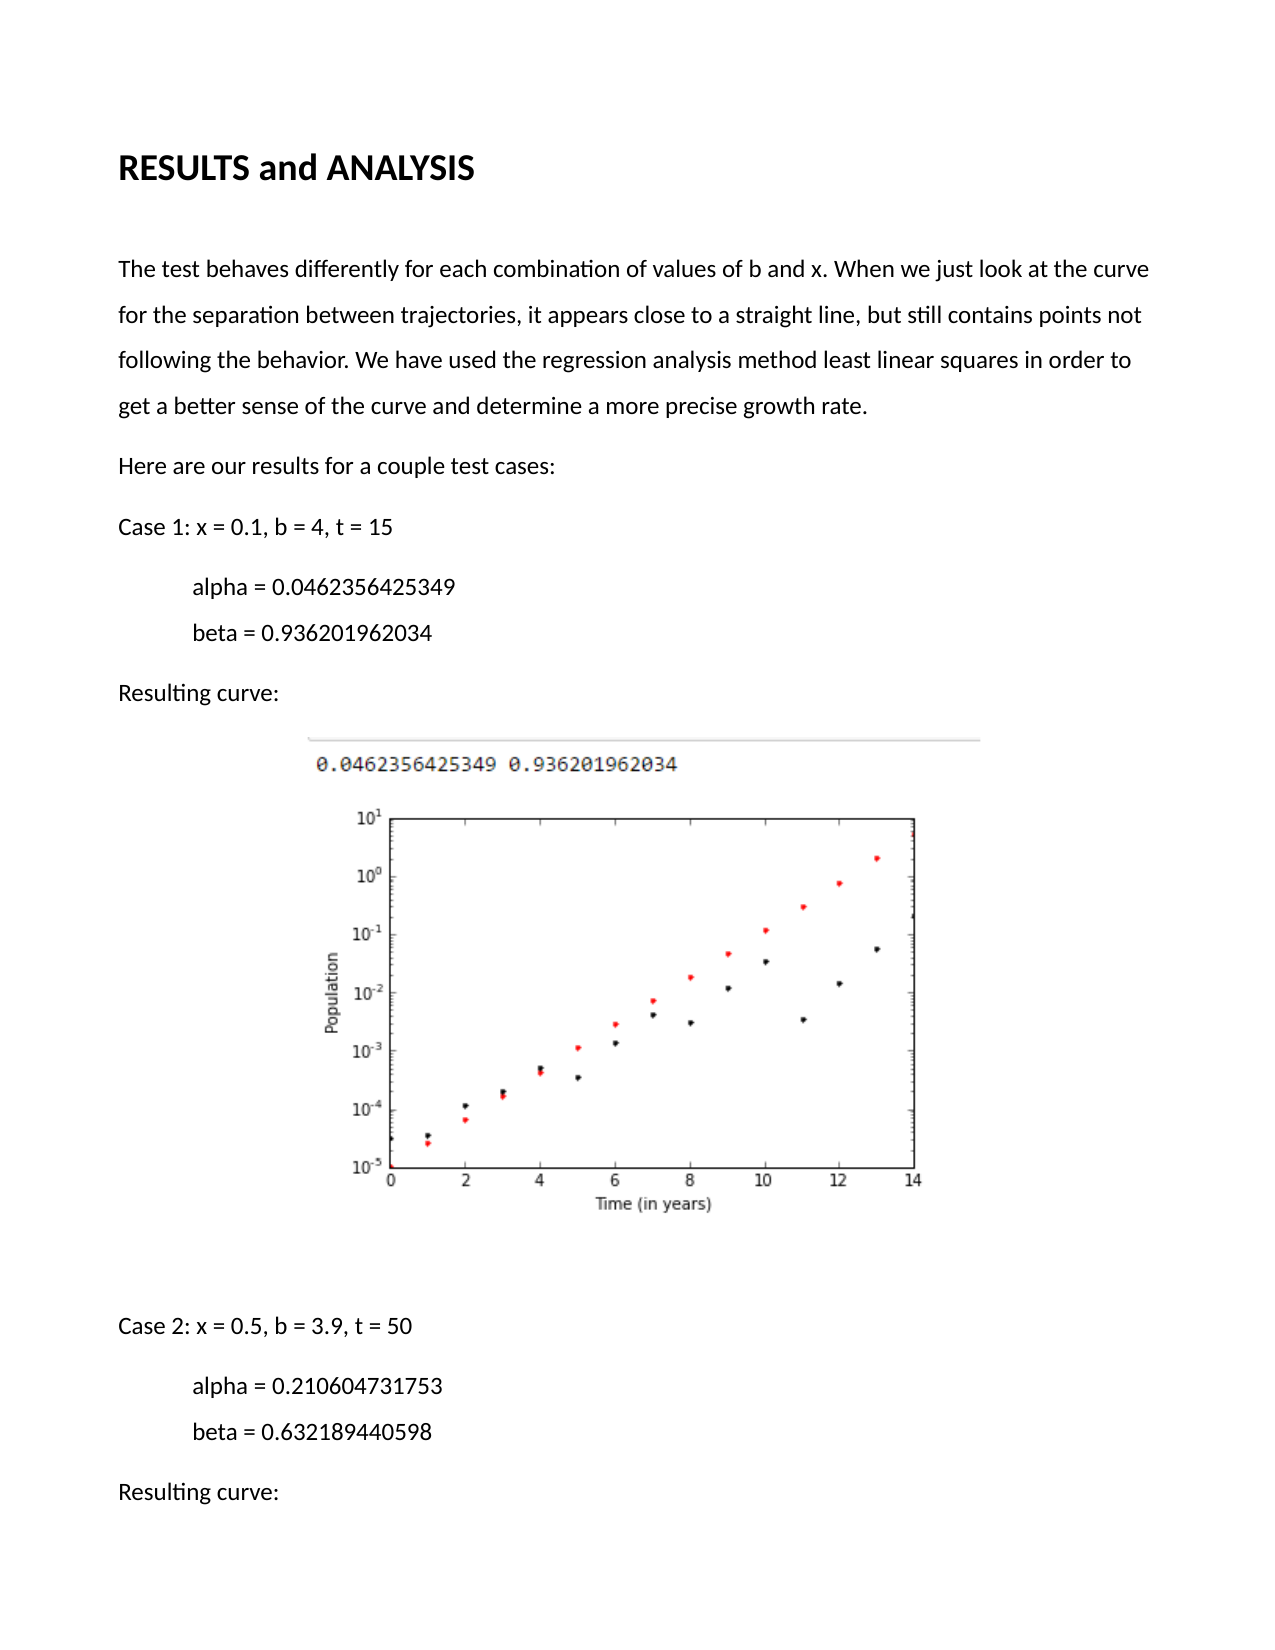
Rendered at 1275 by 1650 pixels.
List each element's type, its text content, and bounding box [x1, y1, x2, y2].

text alpha = 0.0462356425349 beta = 0.936201962034 [118, 571, 1157, 647]
text Case 2: x = 0.5, b = 3.9, t = 50 [118, 1310, 1157, 1340]
text Resulting curve: [118, 1476, 1157, 1507]
picture [294, 737, 981, 1235]
text Resulting curve: [118, 677, 1157, 708]
subtitle RESULTS and ANALYSIS [118, 143, 1157, 189]
text The test behaves differently for each combination of values of b and x. When we just look at the curve for the separation between trajectories, it appears close to a straight line, but still contains points not following the behavior. We have used the regression analysis method least linear squares in order to get a better sense of the curve and determine a more precise growth rate. [118, 253, 1157, 421]
text alpha = 0.210604731753 beta = 0.632189440598 [118, 1370, 1157, 1446]
text Case 1: x = 0.1, b = 4, t = 15 [118, 511, 1157, 541]
text Here are our results for a couple test cases: [118, 451, 1157, 481]
